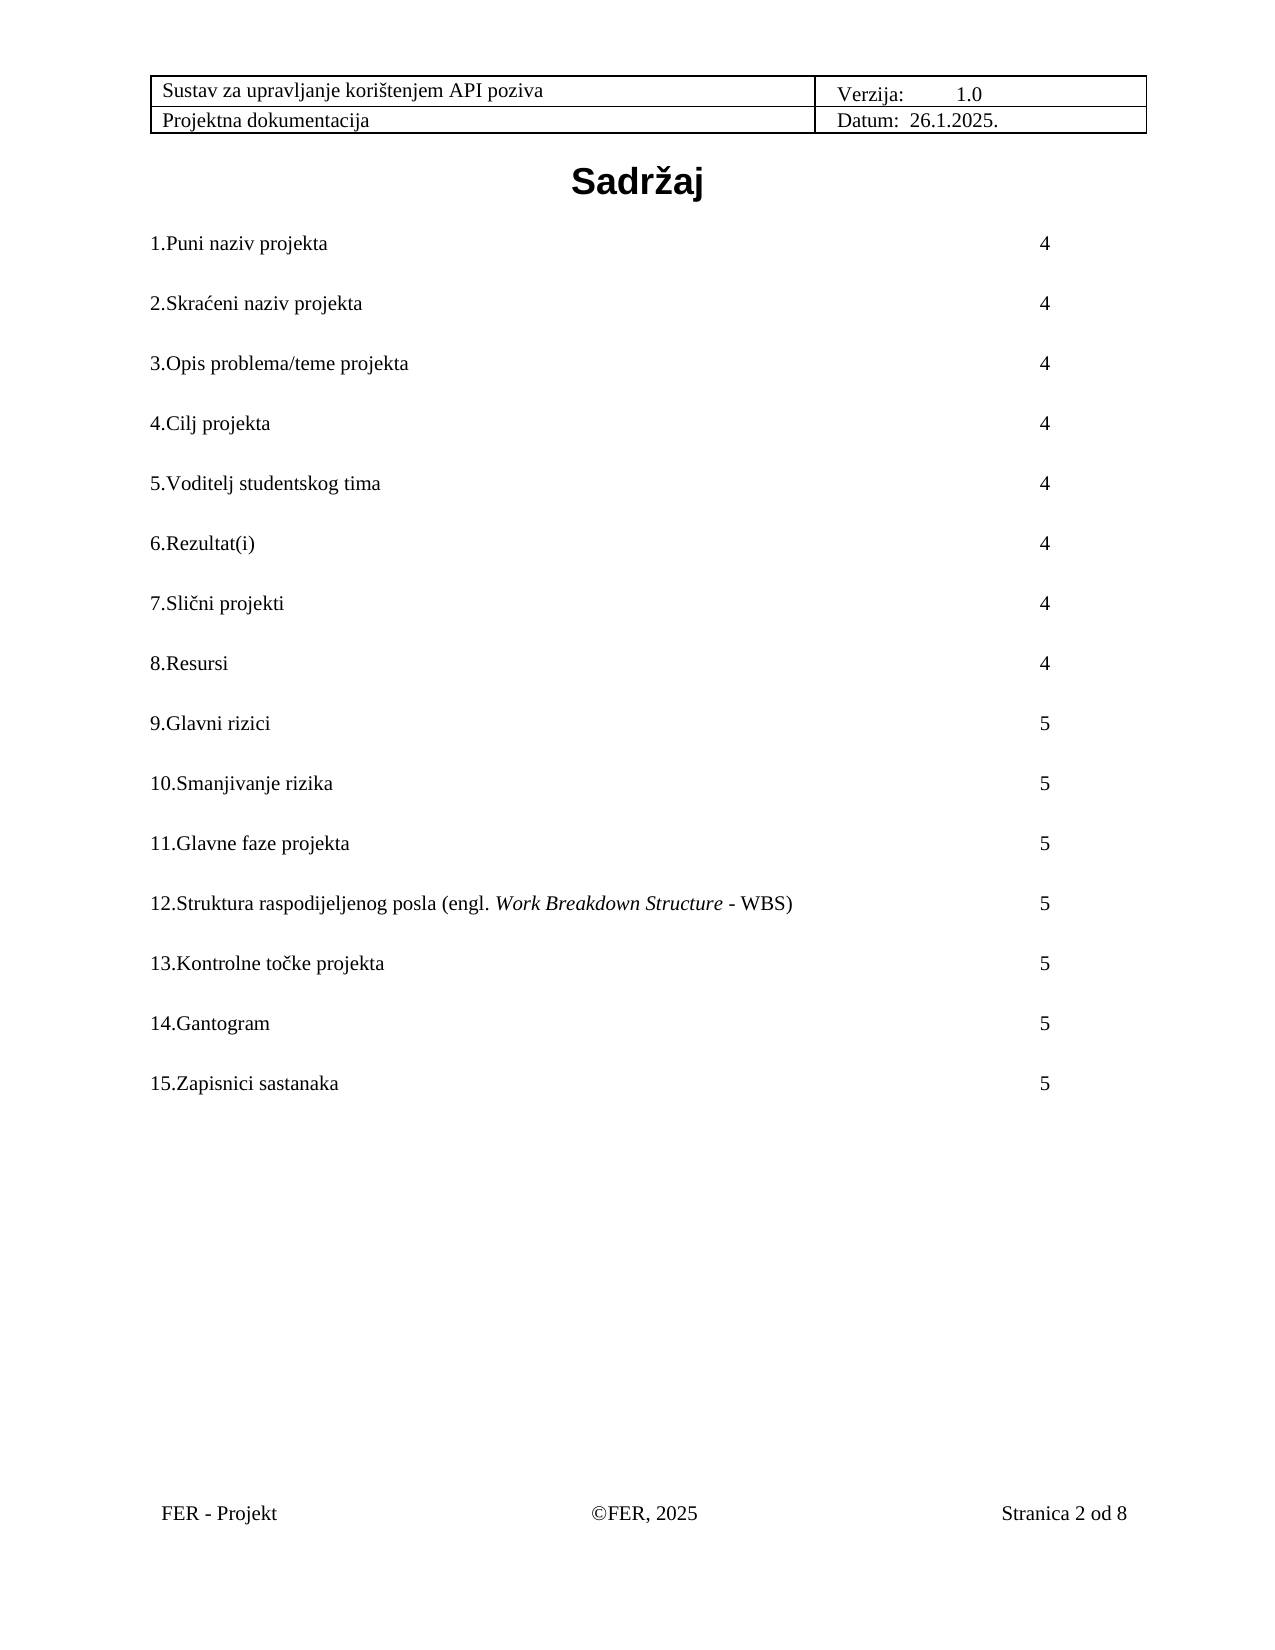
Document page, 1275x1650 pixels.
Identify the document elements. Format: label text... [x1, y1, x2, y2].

text 7. Slični projekti 4 [150, 587, 1050, 616]
text 10. Smanjivanje rizika 5 [150, 767, 1050, 796]
text 5. Voditelj studentskog tima 4 [150, 467, 1050, 496]
text 1. Puni naziv projekta 4 [150, 227, 1050, 256]
text 8. Resursi 4 [150, 647, 1050, 676]
text 14. Gantogram 5 [150, 1007, 1050, 1036]
text 11. Glavne faze projekta 5 [150, 827, 1050, 856]
text 4. Cilj projekta 4 [150, 407, 1050, 436]
text 15. Zapisnici sastanaka 5 [150, 1067, 1050, 1096]
text 6. Rezultat(i) 4 [150, 527, 1050, 556]
text 3. Opis problema/teme projekta 4 [150, 347, 1050, 376]
title Sadržaj [150, 159, 1125, 202]
text 13. Kontrolne točke projekta 5 [150, 947, 1050, 976]
text 12. Struktura raspodijeljenog posla (engl. Work Breakdown Structure - WBS) 5 [150, 887, 1050, 916]
text 9. Glavni rizici 5 [150, 707, 1050, 736]
text 2. Skraćeni naziv projekta 4 [150, 287, 1050, 316]
